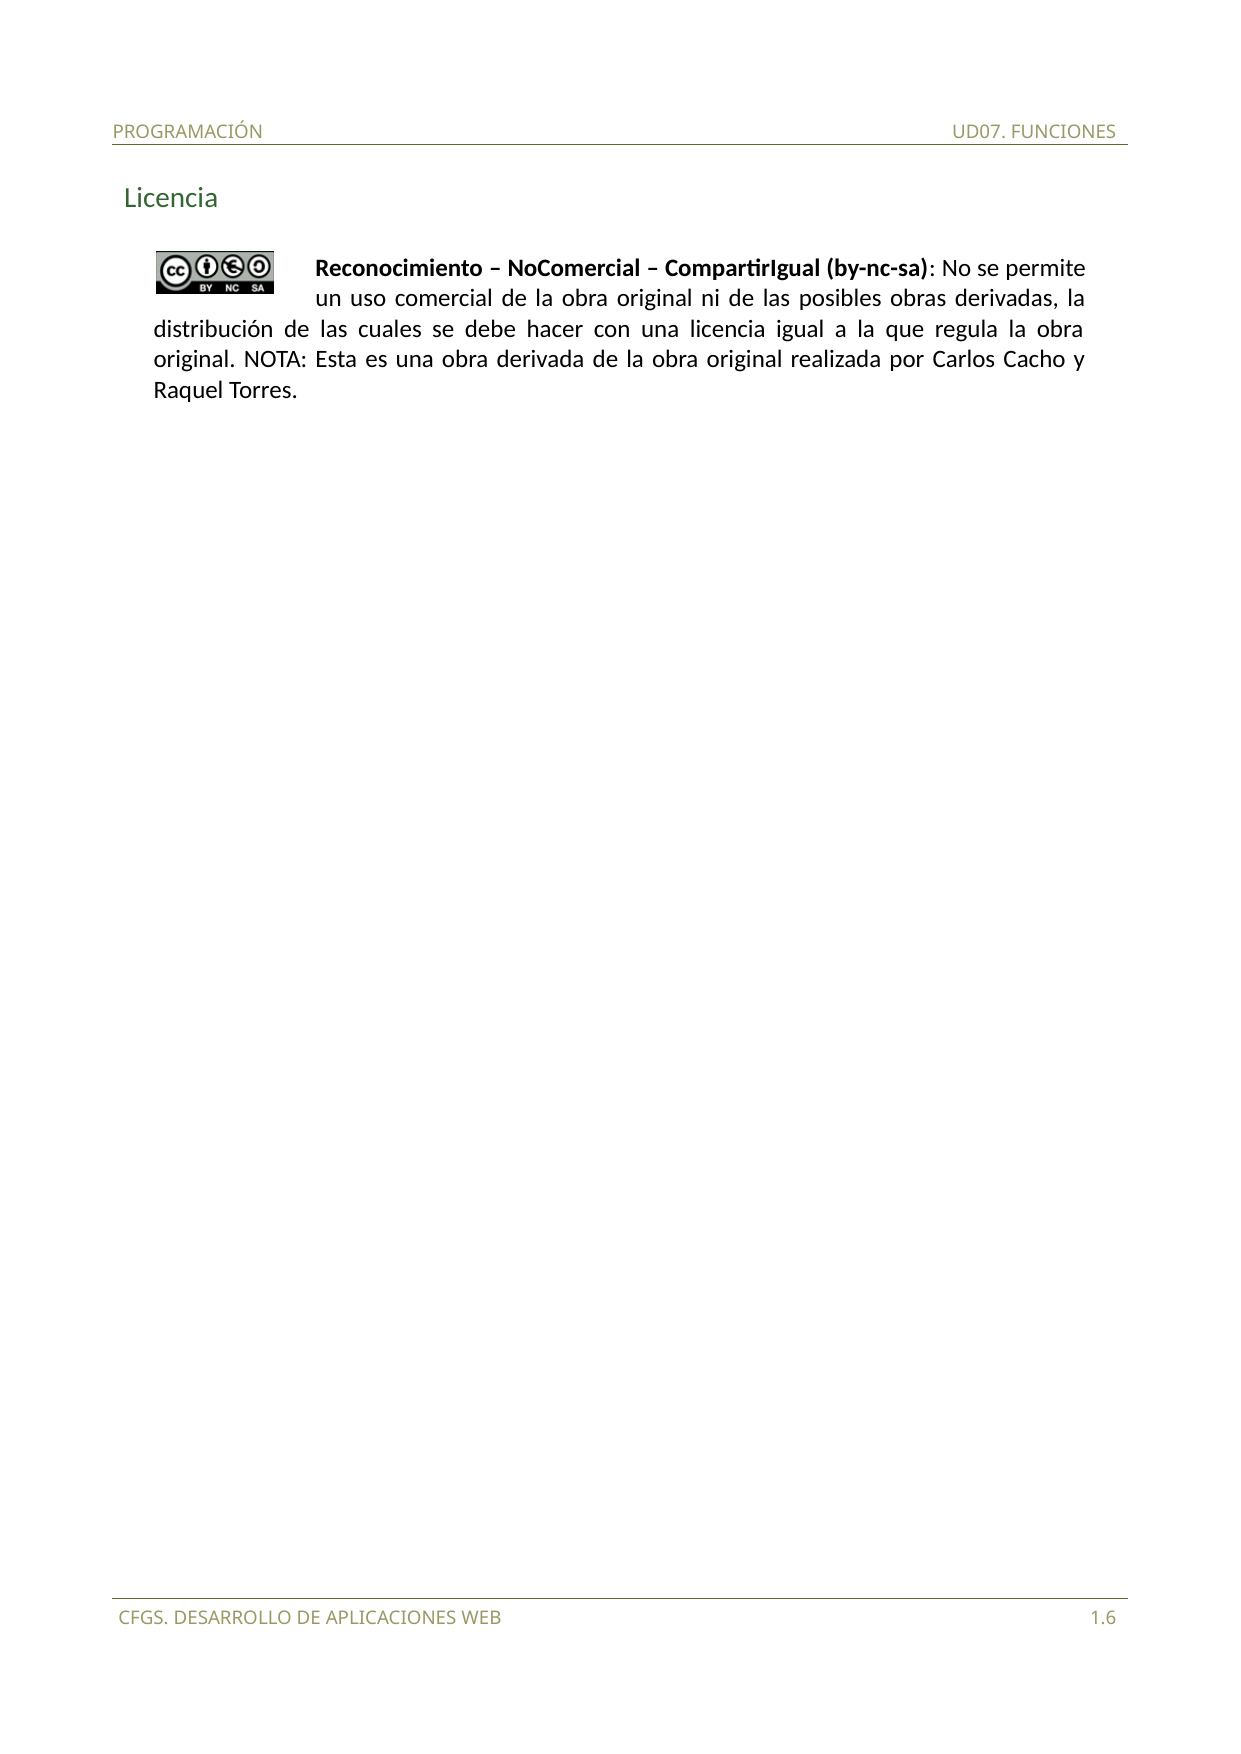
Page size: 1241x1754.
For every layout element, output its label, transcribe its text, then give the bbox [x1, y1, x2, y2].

picture [156, 251, 274, 294]
text Reconocimiento – NoComercial – CompartirIgual (by-nc-sa): No se permite un uso comercial de la obra original ni de las posibles obras derivadas, la distribución de las cuales se debe hacer con una licencia igual a la que regula la obra original. NOTA: Esta es una obra derivada de la obra original realizada por Carlos Cacho y Raquel Torres. [153, 252, 1086, 404]
text Licencia [112, 179, 1128, 215]
